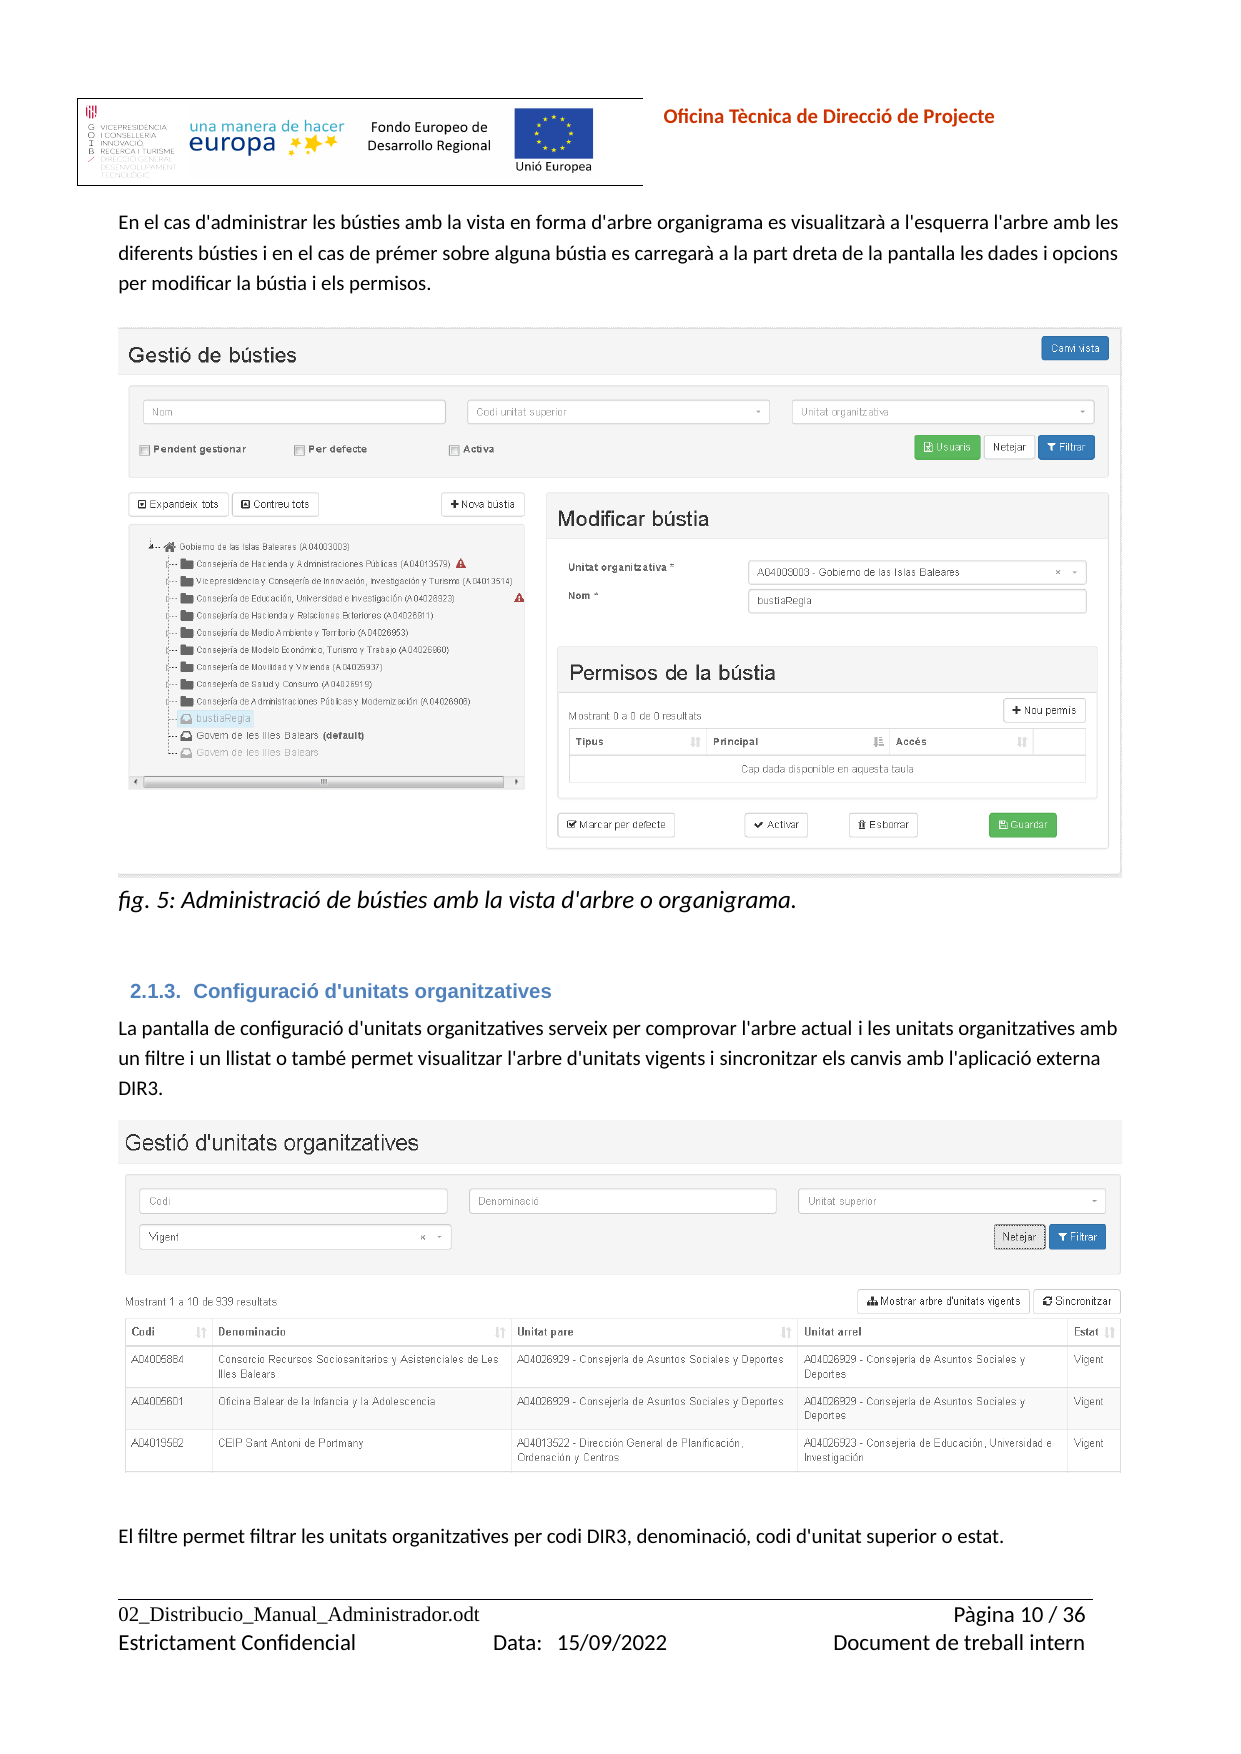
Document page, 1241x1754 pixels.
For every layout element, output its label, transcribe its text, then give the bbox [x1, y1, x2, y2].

text En el cas d'administrar les bústies amb la vista en forma d'arbre organigrama es visualitzarà a l'esquerra l'arbre amb les diferents bústies i en el cas de prémer sobre alguna bústia es carregarà a la part dreta de la pantalla les dades i opcions per modificar la bústia i els permisos. [118, 209, 1122, 296]
picture [82, 103, 181, 180]
picture [118, 1120, 1123, 1473]
picture [118, 327, 1123, 878]
text El filtre permet filtrar les unitats organitzatives per codi DIR3, denominació, codi d'unitat superior o estat. [118, 1523, 1122, 1548]
text fig. 5: Administració de bústies amb la vista d'arbre o organigrama. [118, 878, 1122, 914]
picture [187, 103, 599, 180]
subtitle Configuració d'unitats organitzatives [130, 979, 1122, 1002]
text La pantalla de configuració d'unitats organitzatives serveix per comprovar l'arbre actual i les unitats organitzatives amb un filtre i un llistat o també permet visualitzar l'arbre d'unitats vigents i sincronitzar els canvis amb l'aplicació externa DIR3. [118, 1015, 1122, 1101]
